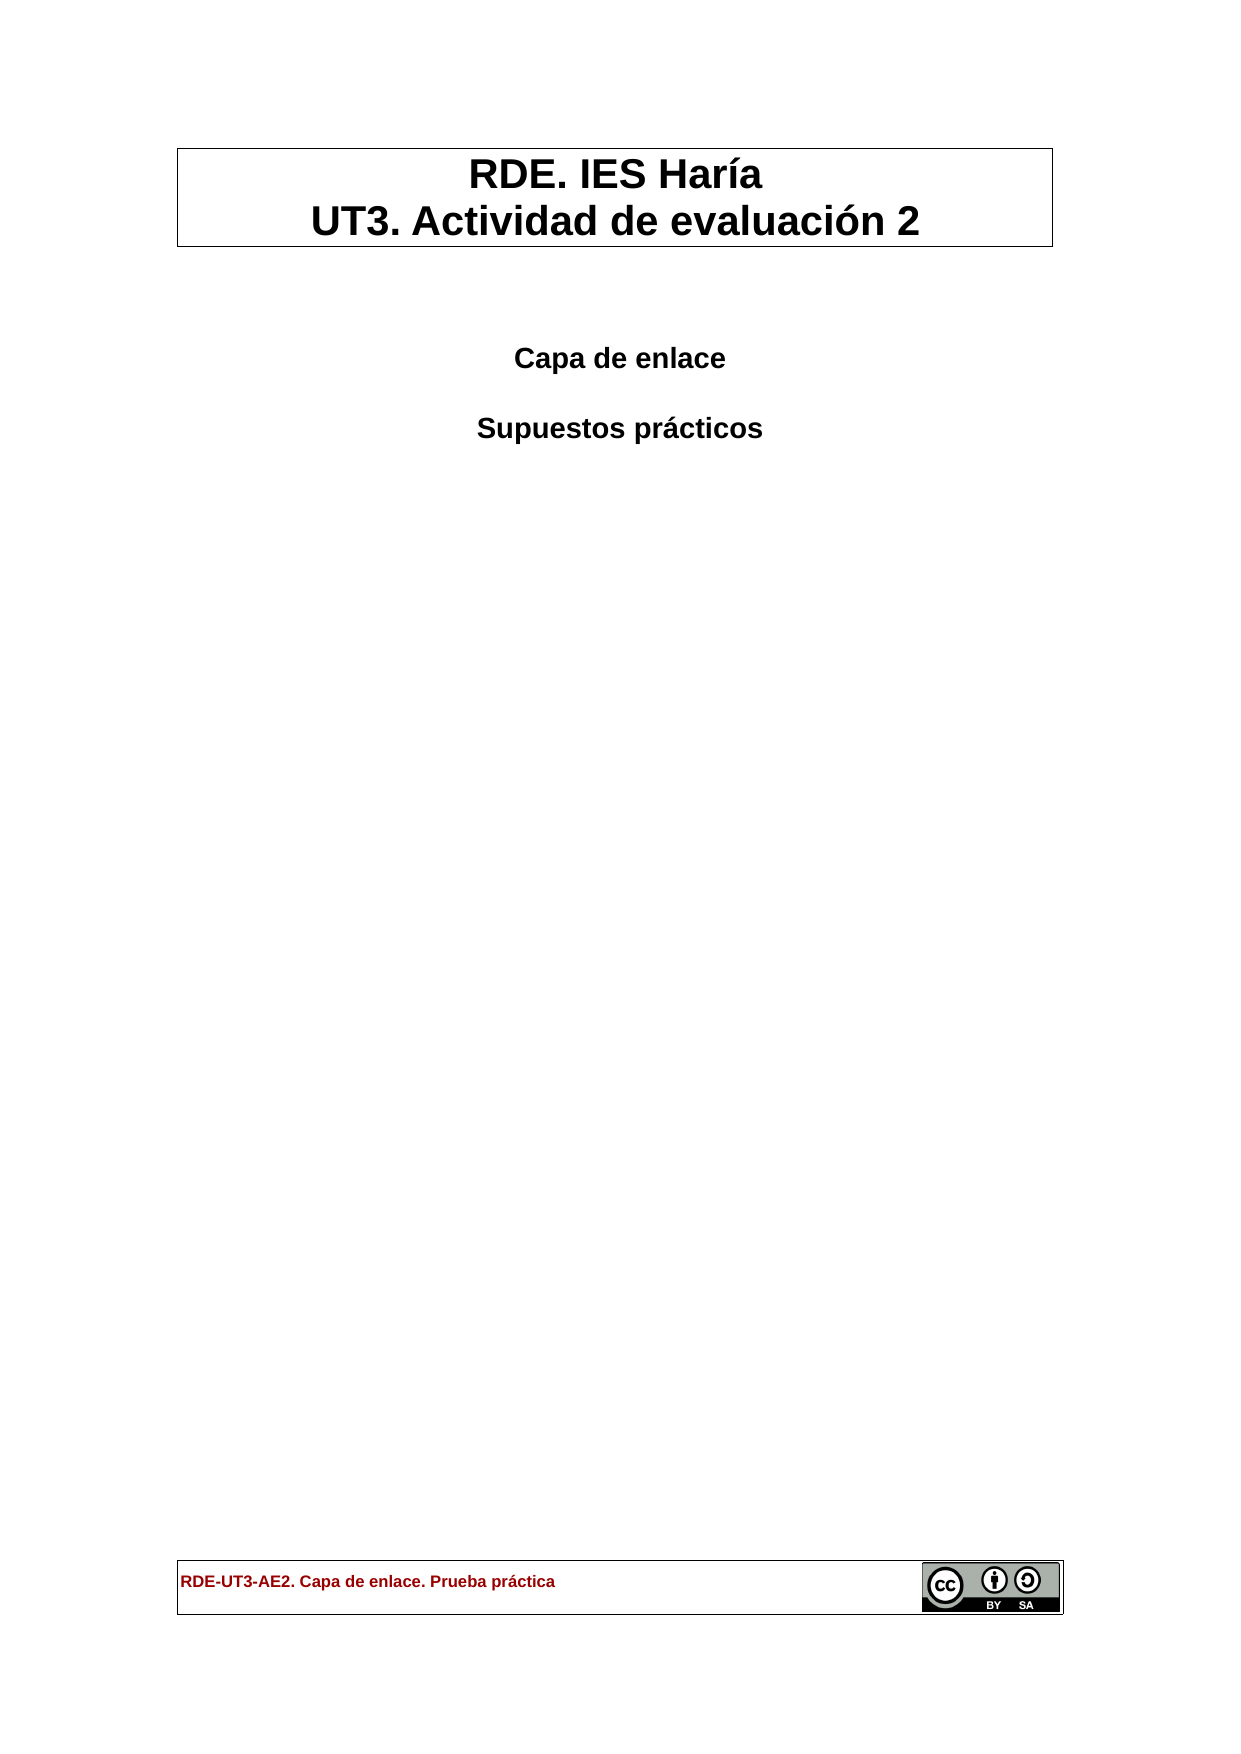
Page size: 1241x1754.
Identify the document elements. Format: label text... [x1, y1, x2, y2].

subtitle Supuestos prácticos [177, 412, 1063, 445]
text RDE. IES Haría [178, 149, 1052, 194]
text UT3. Actividad de evaluación 2 [178, 194, 1052, 246]
subtitle Capa de enlace [177, 342, 1063, 375]
picture [922, 1562, 1060, 1612]
